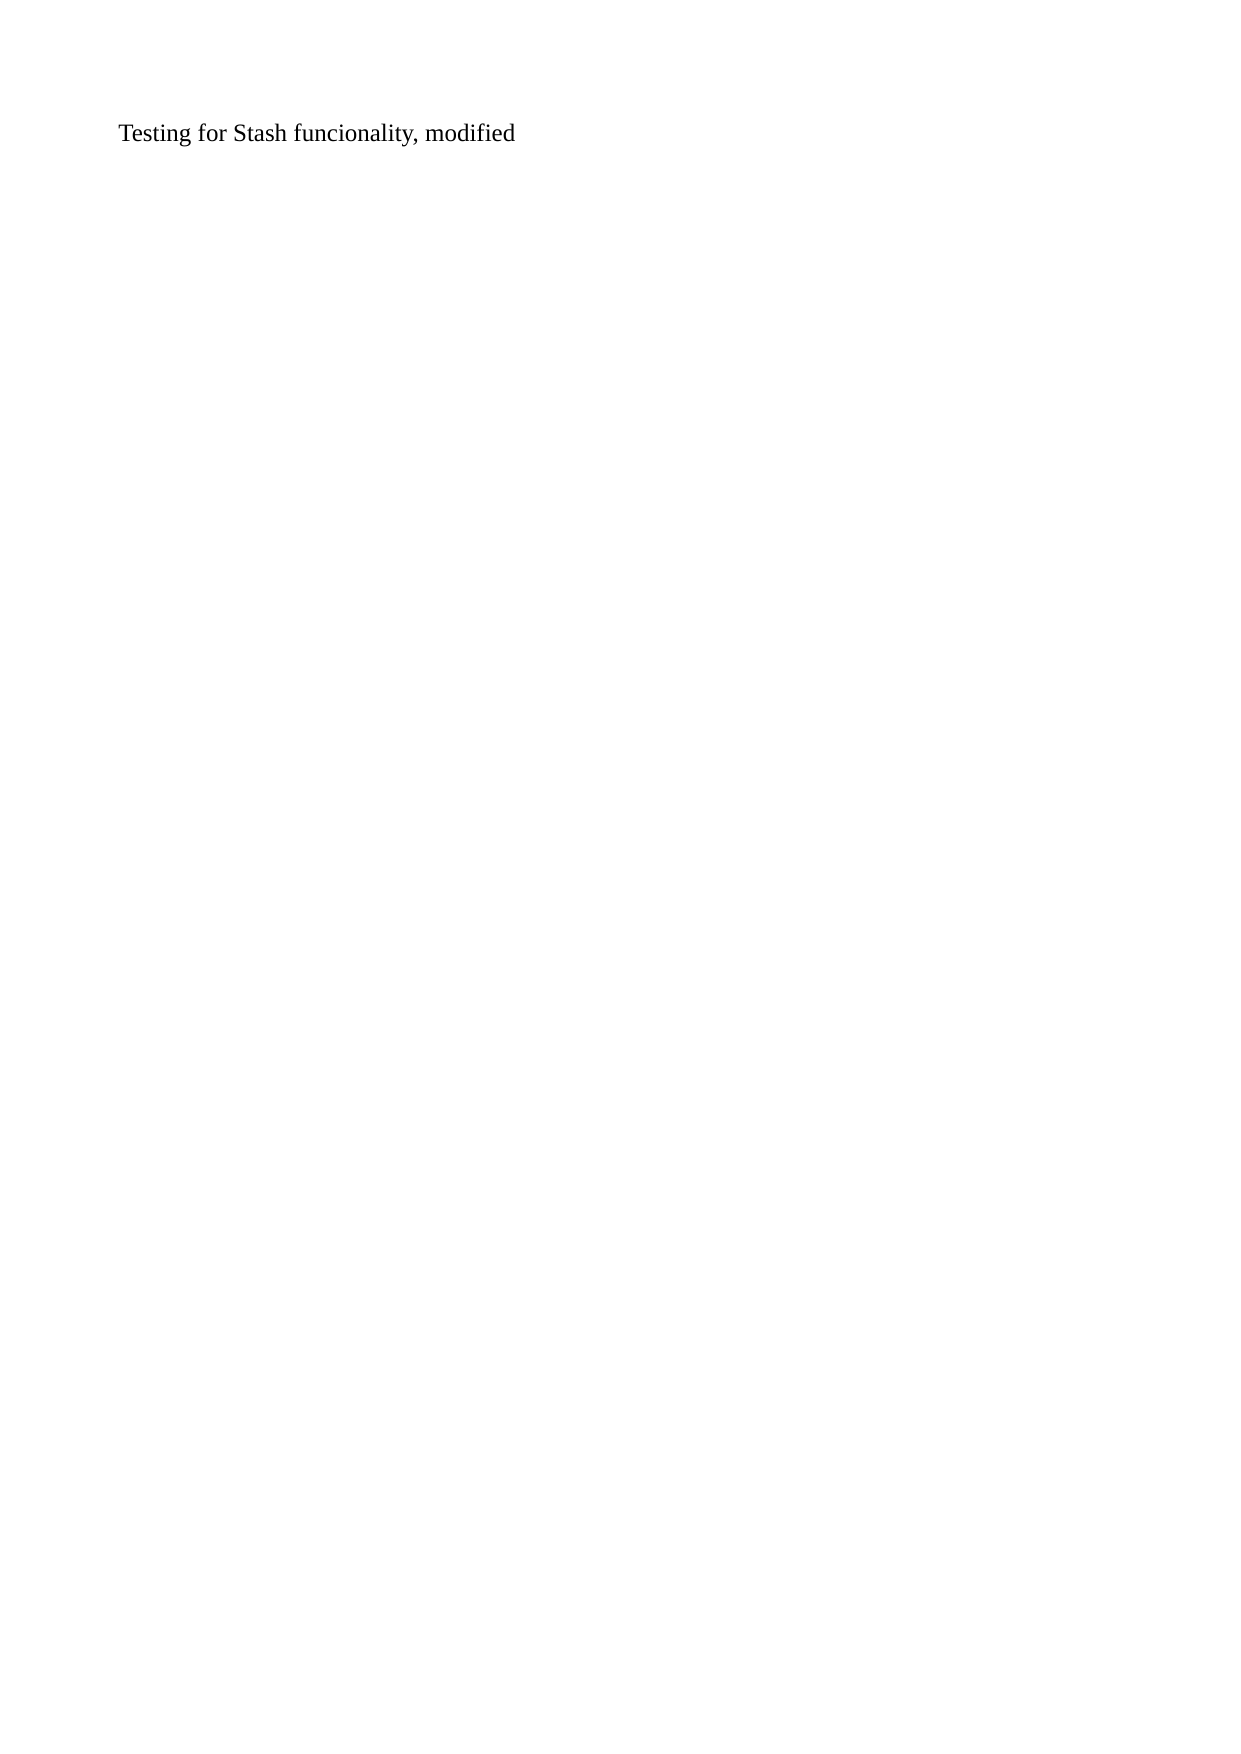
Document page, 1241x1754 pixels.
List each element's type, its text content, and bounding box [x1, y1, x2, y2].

text Testing for Stash funcionality, modified [118, 118, 1122, 147]
